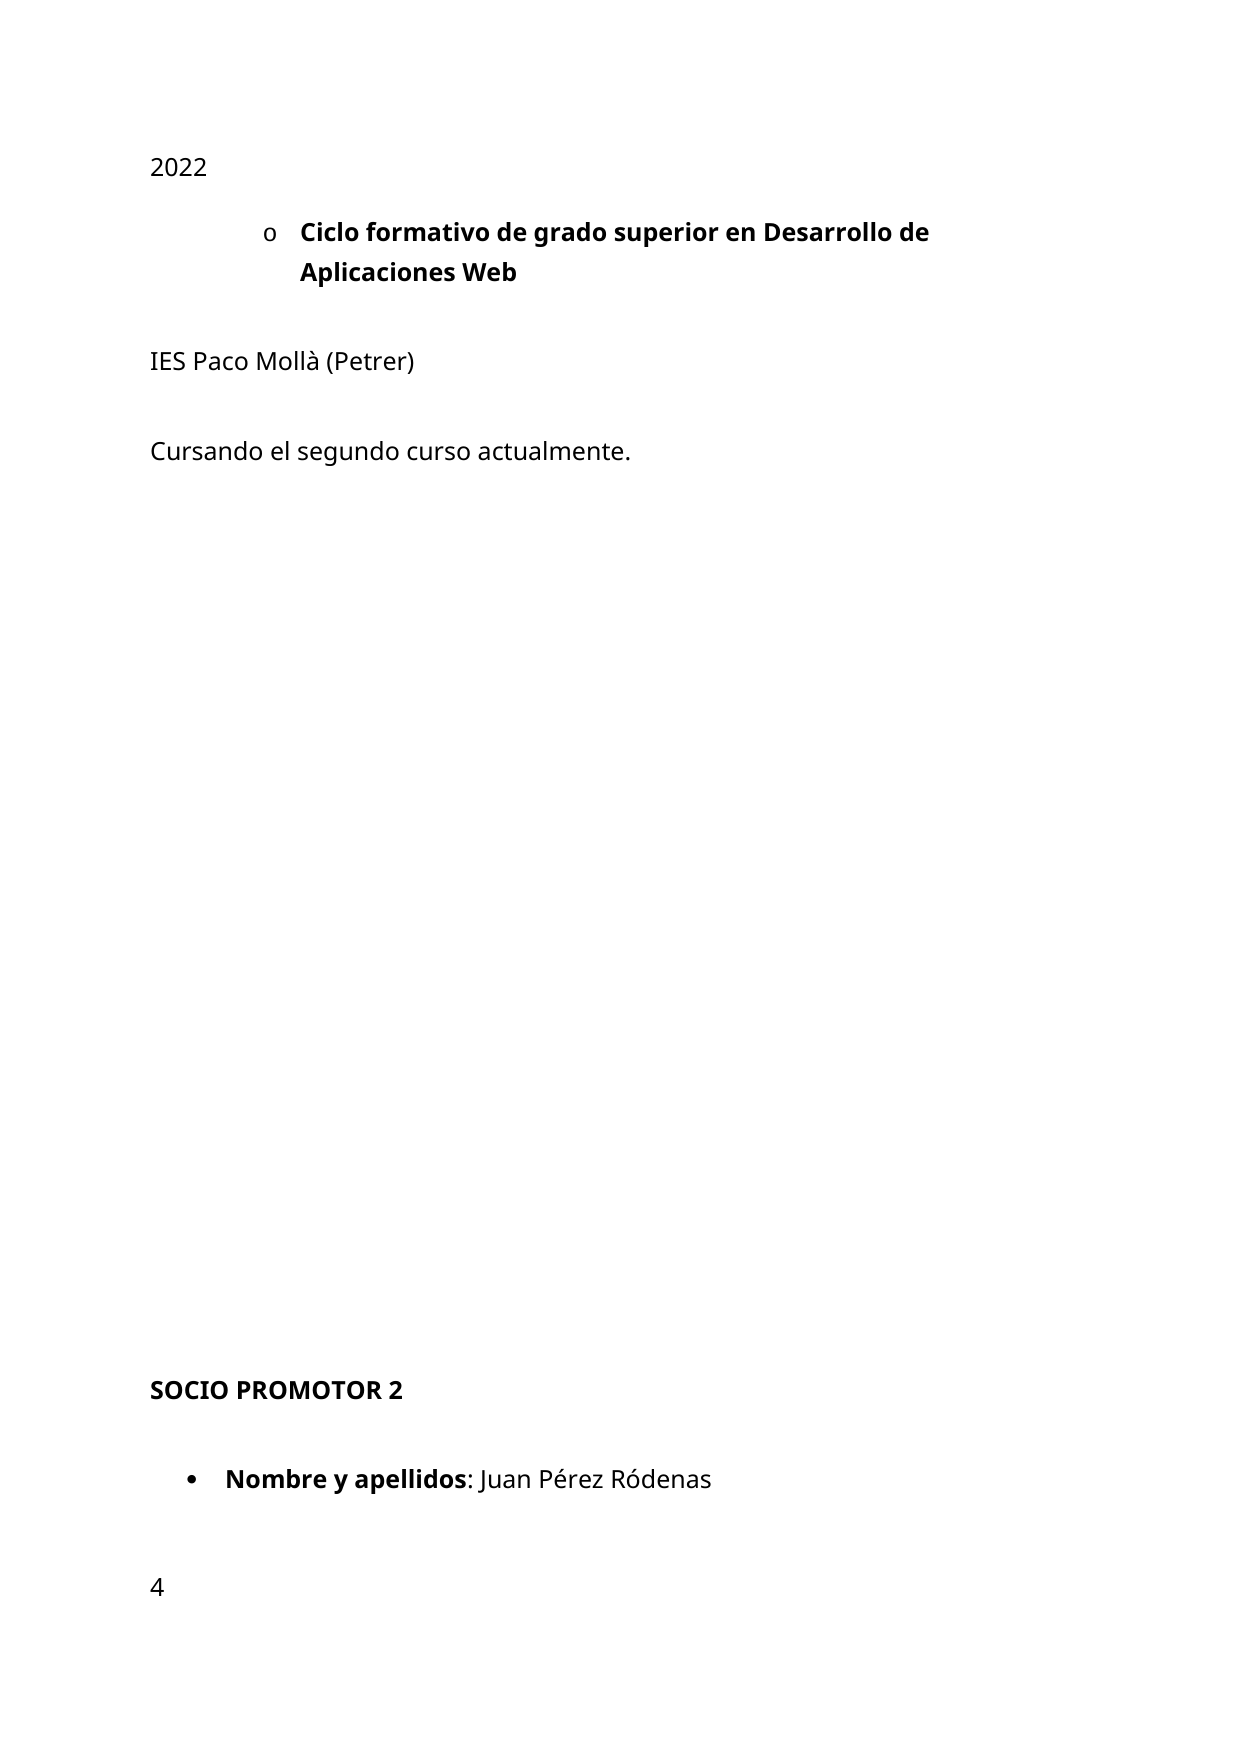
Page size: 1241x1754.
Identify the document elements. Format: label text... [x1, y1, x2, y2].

list Nombre y apellidos: Juan Pérez Ródenas [187, 1462, 1090, 1496]
text IES Paco Mollà (Petrer) [150, 344, 1090, 378]
list Ciclo formativo de grado superior en Desarrollo de Aplicaciones Web [262, 214, 1090, 288]
text Cursando el segundo curso actualmente. [150, 433, 1090, 467]
text 2022 [150, 150, 1090, 184]
text SOCIO PROMOTOR 2 [150, 859, 1090, 1407]
